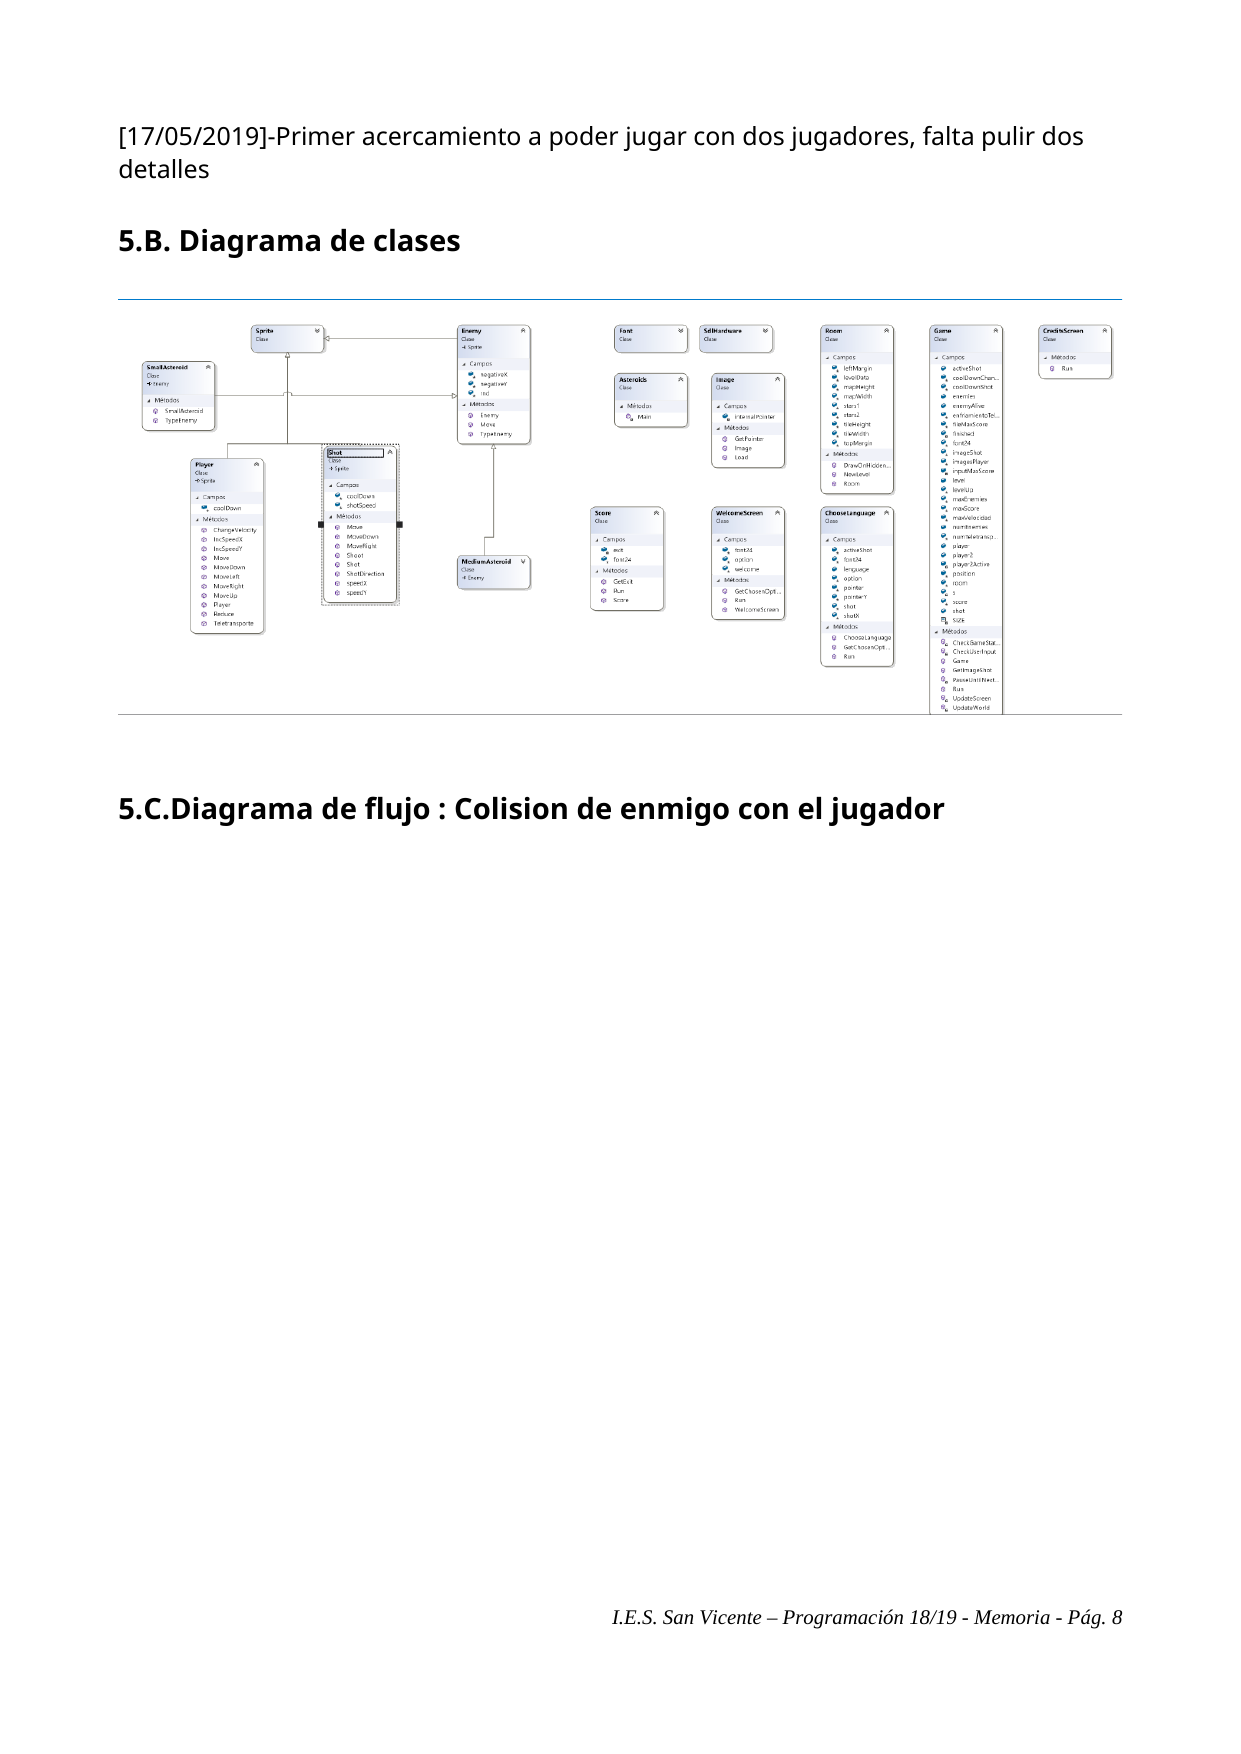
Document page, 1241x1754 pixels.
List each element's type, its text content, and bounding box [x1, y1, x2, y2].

text [17/05/2019]-Primer acercamiento a poder jugar con dos jugadores, falta pulir dos detalles [118, 118, 1122, 186]
subtitle 5.B. Diagrama de clases [118, 220, 1122, 260]
subtitle 5.C.Diagrama de flujo : Colision de enmigo con el jugador [118, 788, 1122, 828]
picture [118, 299, 1123, 715]
